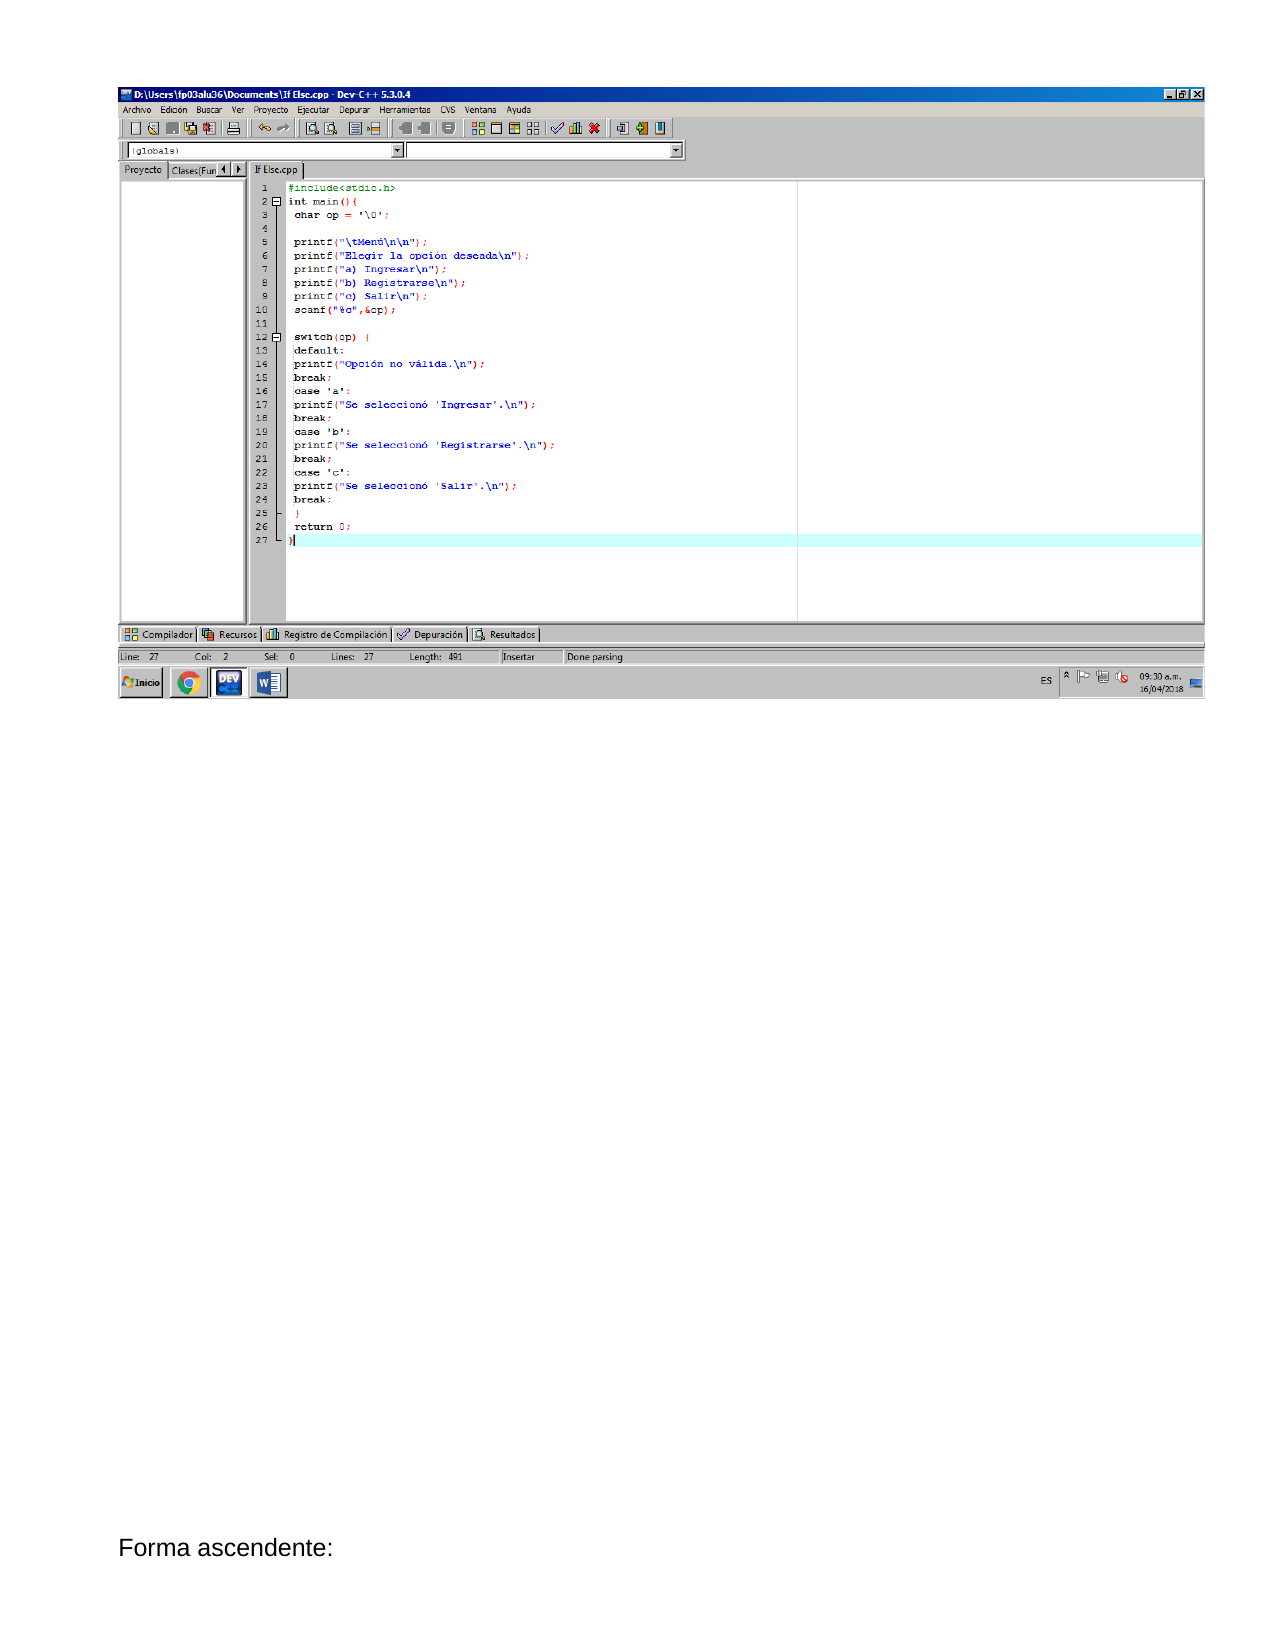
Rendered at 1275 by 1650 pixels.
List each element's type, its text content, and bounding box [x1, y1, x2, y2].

text Forma ascendente: [118, 1533, 1205, 1561]
